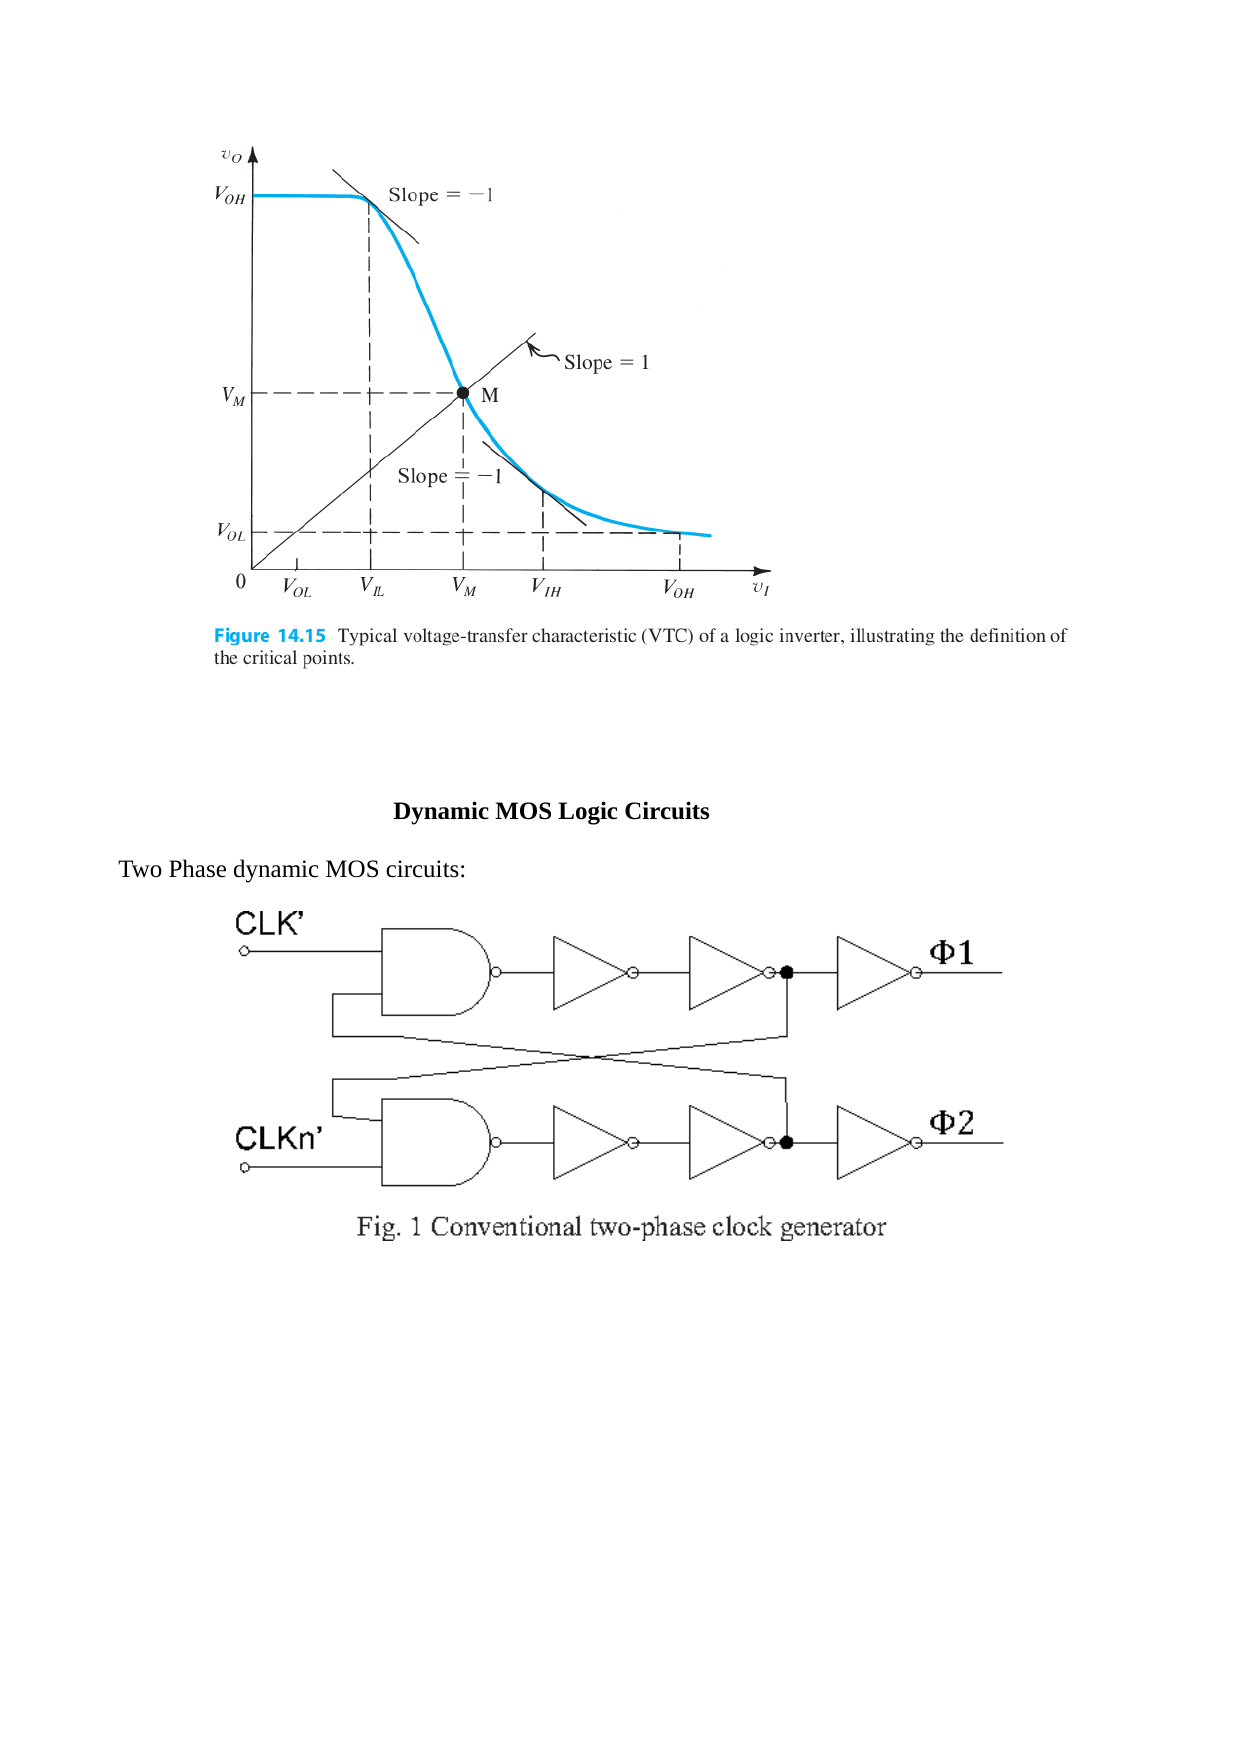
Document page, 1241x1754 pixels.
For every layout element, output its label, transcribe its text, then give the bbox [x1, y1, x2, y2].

text Dynamic MOS Logic Circuits [118, 796, 1122, 825]
text Two Phase dynamic MOS circuits: [118, 854, 1122, 883]
picture [118, 118, 1123, 682]
picture [235, 911, 1005, 1241]
